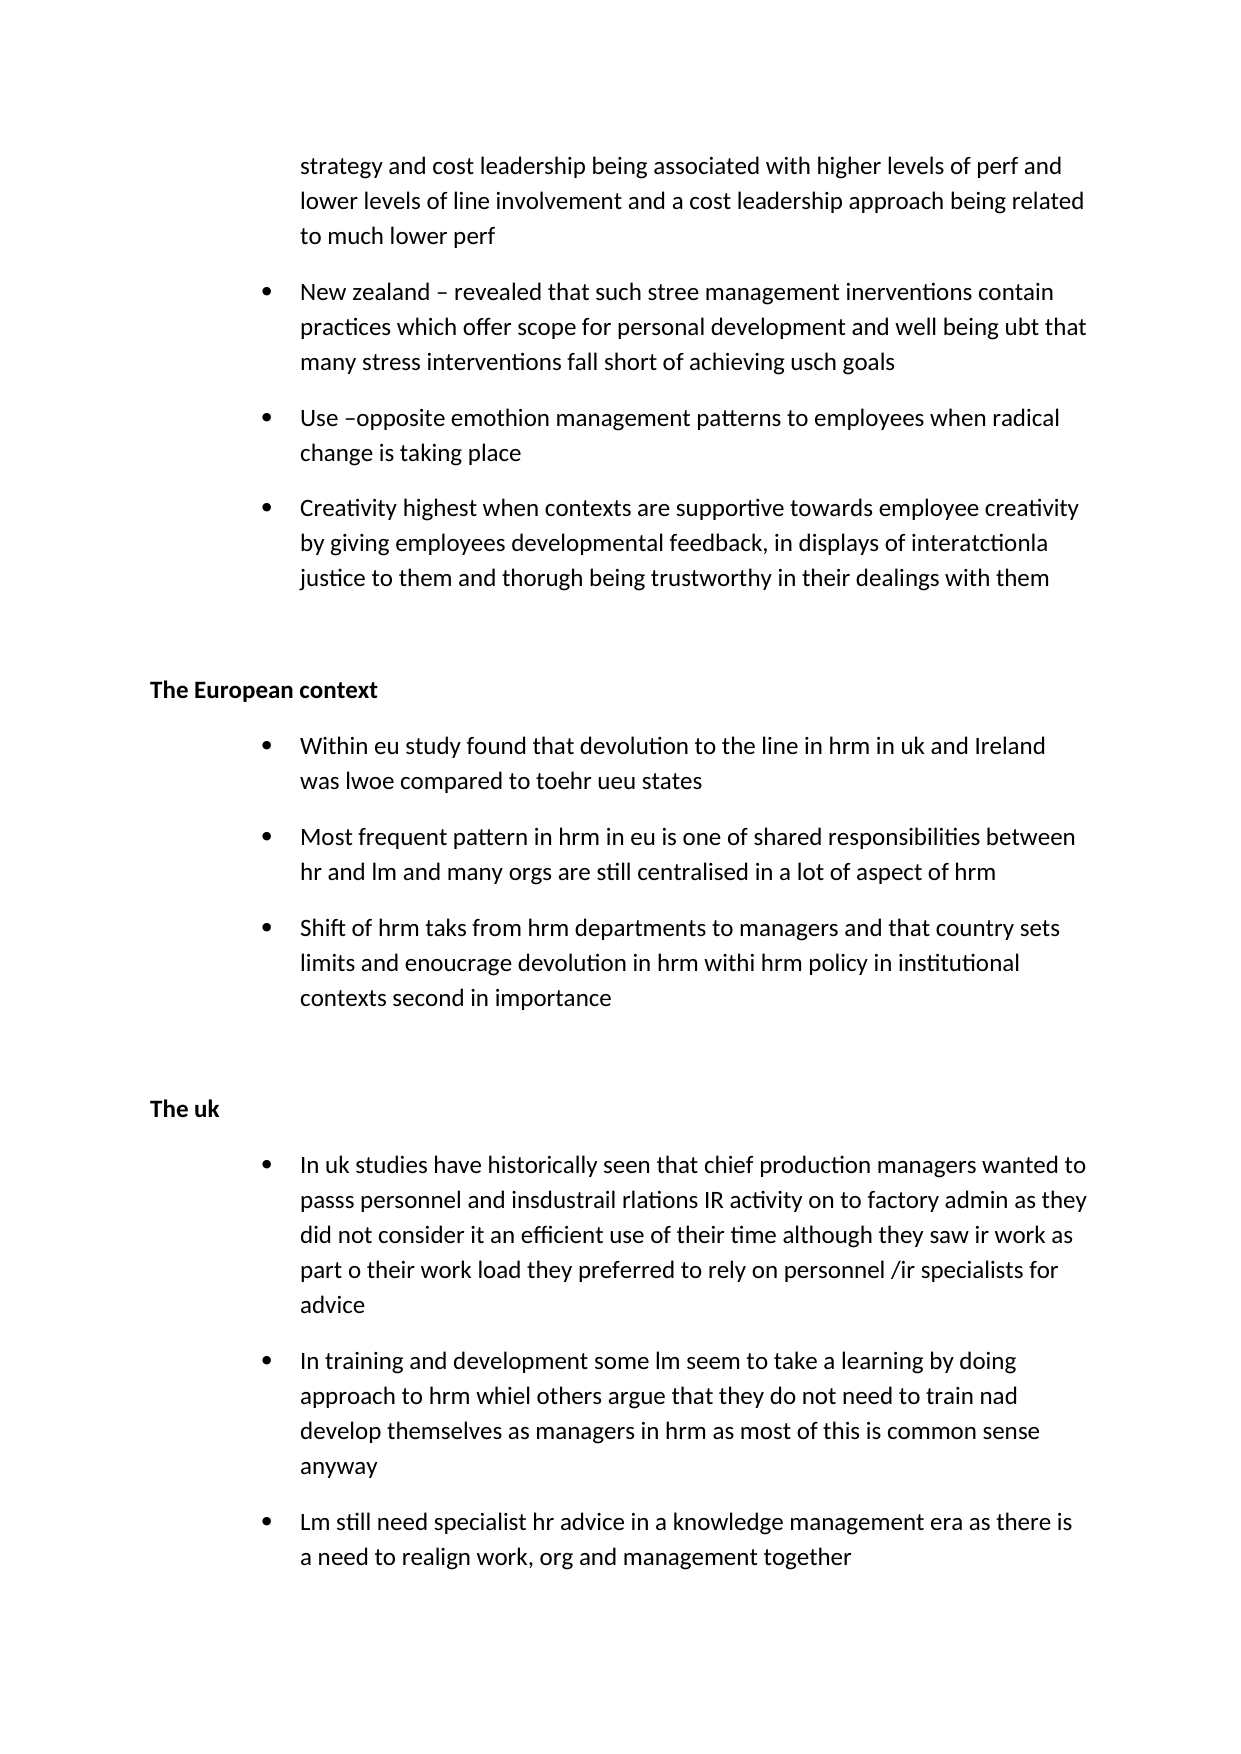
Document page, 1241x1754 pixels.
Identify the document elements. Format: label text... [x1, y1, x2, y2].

text The European context [150, 674, 1090, 705]
list New zealand – revealed that such stree management inerventions contain practices which offer scope for personal development and well being ubt that many stress interventions fall short of achieving usch goals [262, 276, 1090, 376]
list Use –opposite emothion management patterns to employees when radical change is taking place [262, 402, 1090, 467]
list In uk studies have historically seen that chief production managers wanted to passs personnel and insdustrail rlations IR activity on to factory admin as they did not consider it an efficient use of their time although they saw ir work as part o their work load they preferred to rely on personnel /ir specialists for advice [262, 1149, 1090, 1320]
text The uk [150, 1093, 1090, 1124]
list strategy and cost leadership being associated with higher levels of perf and lower levels of line involvement and a cost leadership approach being related to much lower perf [262, 150, 1090, 251]
list In training and development some lm seem to take a learning by doing approach to hrm whiel others argue that they do not need to train nad develop themselves as managers in hrm as most of this is common sense anyway [262, 1345, 1090, 1481]
list Most frequent pattern in hrm in eu is one of shared responsibilities between hr and lm and many orgs are still centralised in a lot of aspect of hrm [262, 821, 1090, 886]
list Within eu study found that devolution to the line in hrm in uk and Ireland was lwoe compared to toehr ueu states [262, 730, 1090, 796]
list Shift of hrm taks from hrm departments to managers and that country sets limits and enoucrage devolution in hrm withi hrm policy in institutional contexts second in importance [262, 912, 1090, 1012]
list Creativity highest when contexts are supportive towards employee creativity by giving employees developmental feedback, in displays of interatctionla justice to them and thorugh being trustworthy in their dealings with them [262, 492, 1090, 593]
list Lm still need specialist hr advice in a knowledge management era as there is a need to realign work, org and management together [262, 1506, 1090, 1571]
